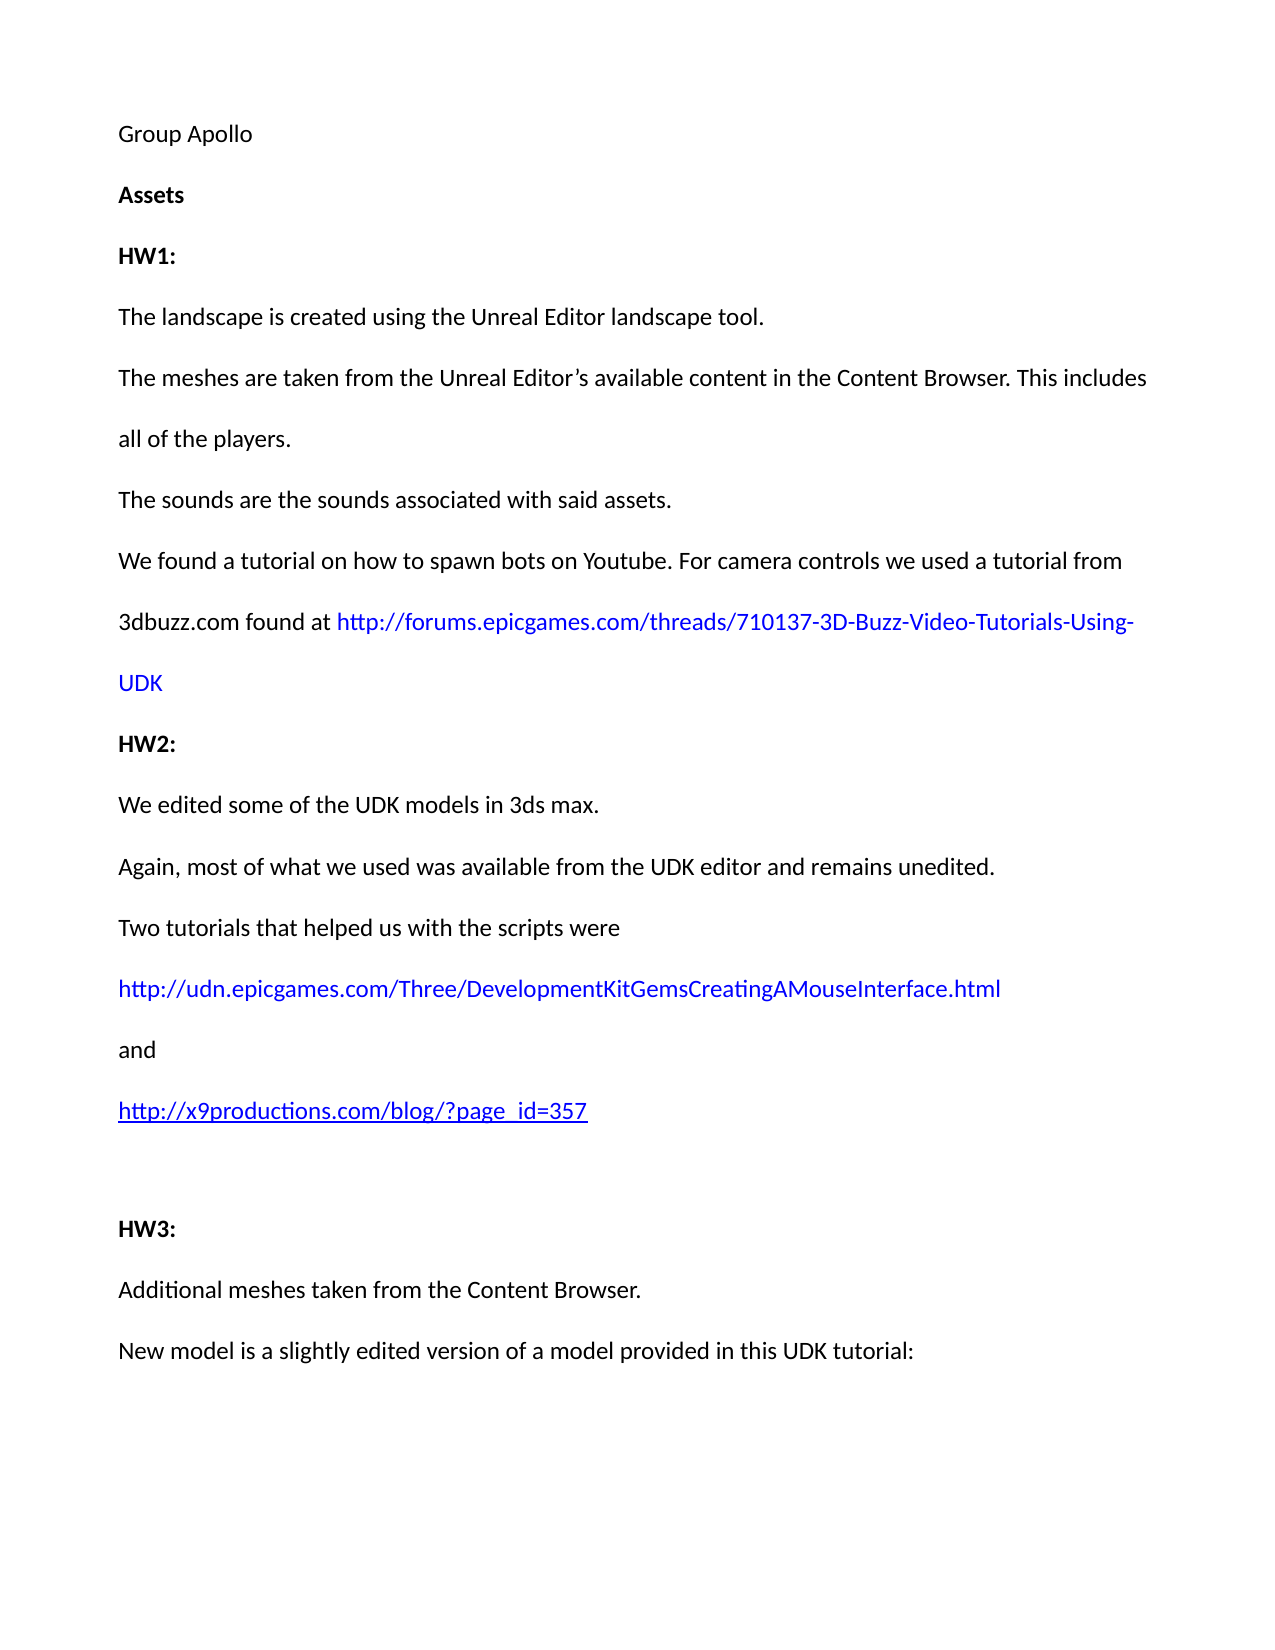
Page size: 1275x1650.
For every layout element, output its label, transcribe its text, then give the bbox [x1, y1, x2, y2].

text The sounds are the sounds associated with said assets. [118, 484, 1157, 515]
text The landscape is created using the Unreal Editor landscape tool. [118, 301, 1157, 332]
text HW1: [118, 240, 1157, 271]
text Again, most of what we used was available from the UDK editor and remains unedited. [118, 851, 1157, 881]
text HW3: [118, 1213, 1157, 1244]
text http://x9productions.com/blog/?page_id=357 [118, 1095, 1157, 1125]
text UDK [118, 667, 1157, 698]
text Assets [118, 179, 1157, 210]
text and [118, 1034, 1157, 1064]
text 3dbuzz.com found at http://forums.epicgames.com/threads/710137-3D-Buzz-Video-Tutorials-Using- [118, 606, 1157, 637]
text The meshes are taken from the Unreal Editor’s available content in the Content Browser. This includes [118, 362, 1157, 393]
text New model is a slightly edited version of a model provided in this UDK tutorial: [118, 1335, 1157, 1366]
text http://udn.epicgames.com/Three/DevelopmentKitGemsCreatingAMouseInterface.html [118, 973, 1157, 1003]
text Two tutorials that helped us with the scripts were [118, 912, 1157, 942]
text We edited some of the UDK models in 3ds max. [118, 789, 1157, 820]
text Additional meshes taken from the Content Browser. [118, 1274, 1157, 1305]
text all of the players. [118, 423, 1157, 454]
text Group Apollo [118, 118, 1157, 149]
text HW2: [118, 728, 1157, 759]
text We found a tutorial on how to spawn bots on Youtube. For camera controls we used a tutorial from [118, 545, 1157, 576]
